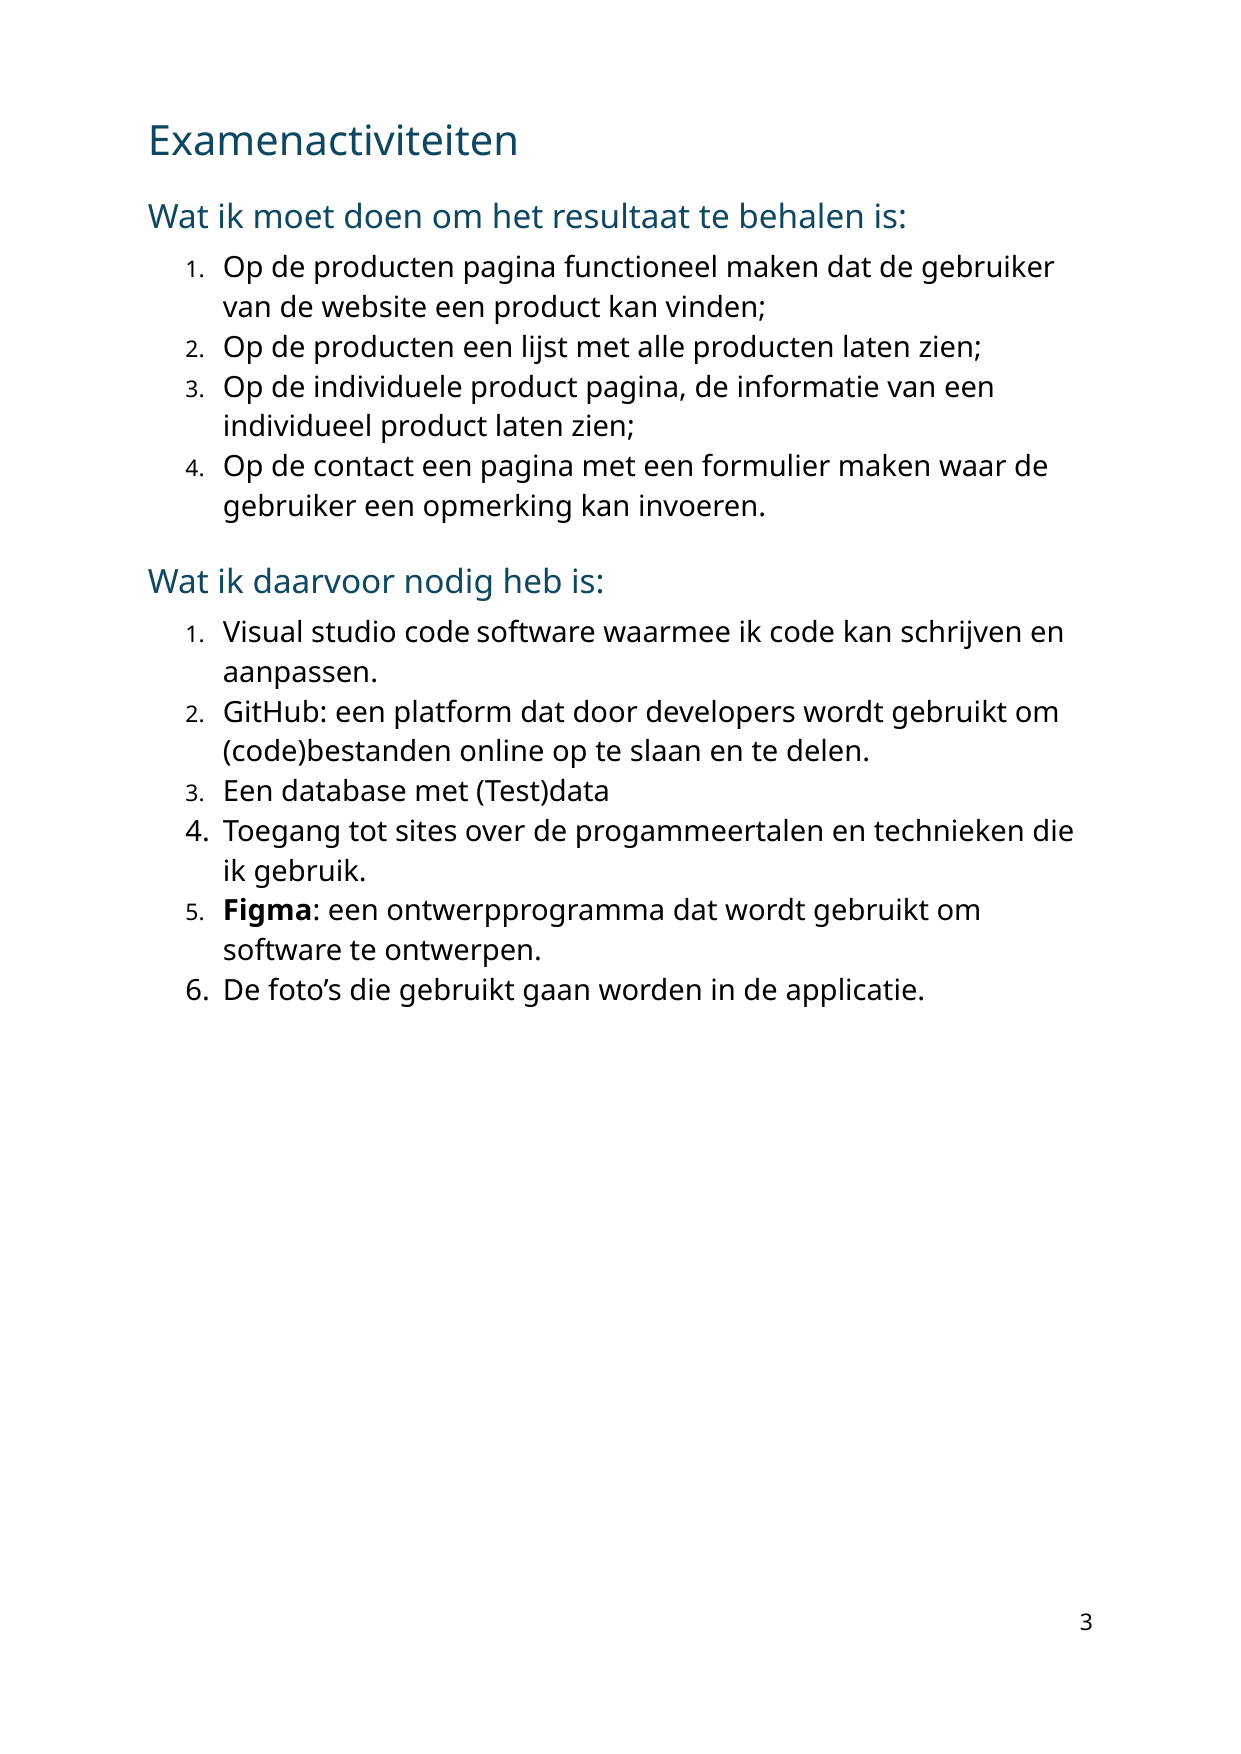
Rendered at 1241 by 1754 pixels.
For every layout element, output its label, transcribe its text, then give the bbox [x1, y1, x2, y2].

subtitle Wat ik moet doen om het resultaat te behalen is: [148, 193, 1093, 238]
subtitle Examenactiviteiten [148, 111, 1093, 168]
list Toegang tot sites over de progammeertalen en technieken die ik gebruik. [185, 810, 1093, 889]
list Visual studio code software waarmee ik code kan schrijven en aanpassen. [185, 612, 1093, 691]
list Een database met (Test)data [185, 770, 1093, 810]
list Op de individuele product pagina, de informatie van een individueel product laten zien; [185, 366, 1093, 445]
list Op de producten een lijst met alle producten laten zien; [185, 326, 1093, 366]
list Op de producten pagina functioneel maken dat de gebruiker van de website een product kan vinden; [185, 247, 1093, 326]
list Figma: een ontwerpprogramma dat wordt gebruikt om software te ontwerpen. [185, 889, 1093, 969]
list GitHub: een platform dat door developers wordt gebruikt om (code)bestanden online op te slaan en te delen. [185, 691, 1093, 770]
list Op de contact een pagina met een formulier maken waar de gebruiker een opmerking kan invoeren. [185, 445, 1093, 524]
list De foto’s die gebruikt gaan worden in de applicatie. [185, 969, 1093, 1008]
subtitle Wat ik daarvoor nodig heb is: [148, 558, 1093, 603]
